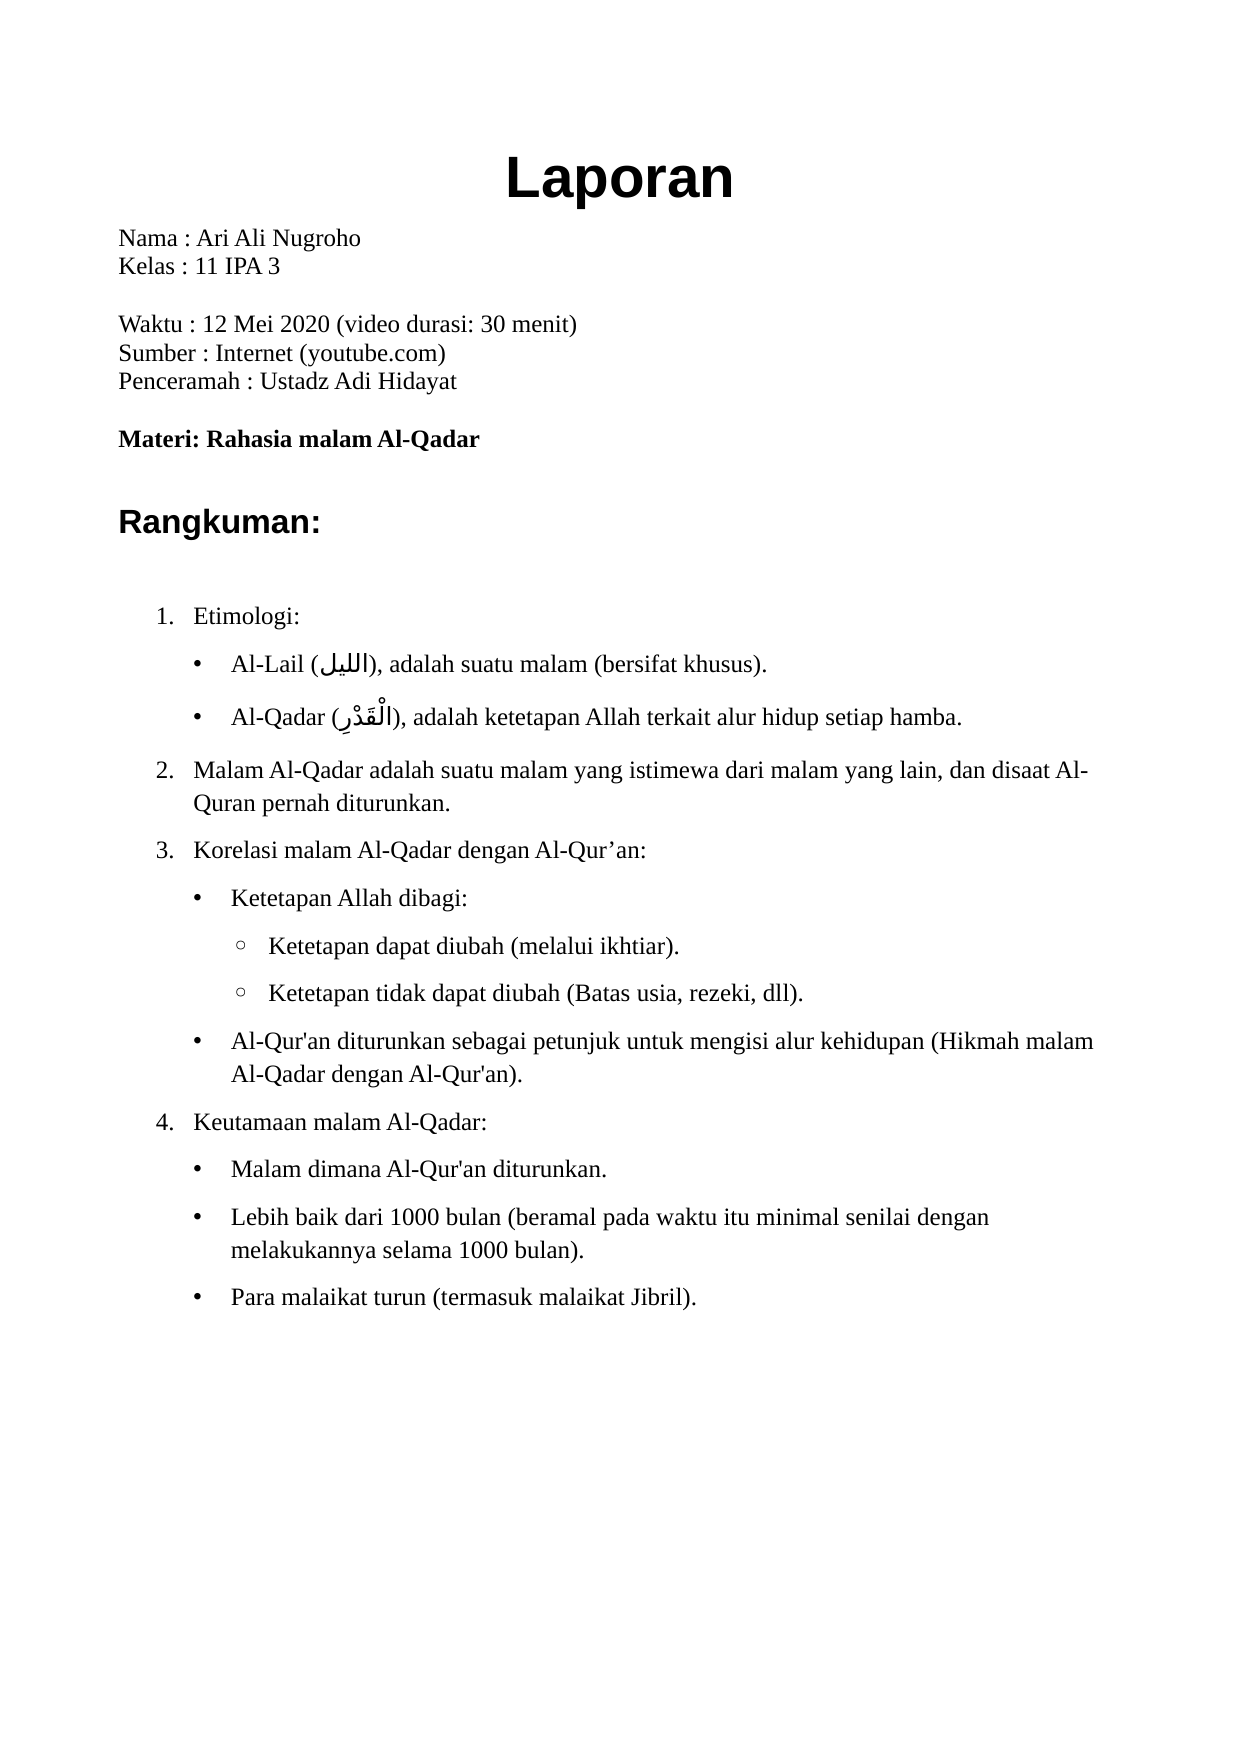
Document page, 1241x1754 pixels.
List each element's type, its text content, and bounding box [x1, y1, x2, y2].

list Ketetapan tidak dapat diubah (Batas usia, rezeki, dll). [231, 978, 1122, 1007]
subtitle Rangkuman: [118, 502, 1122, 541]
list Al-Qur'an diturunkan sebagai petunjuk untuk mengisi alur kehidupan (Hikmah malam Al-Qadar dengan Al-Qur'an). [193, 1026, 1122, 1088]
list Korelasi malam Al-Qadar dengan Al-Qur’an: [156, 836, 1122, 864]
list Malam Al-Qadar adalah suatu malam yang istimewa dari malam yang lain, dan disaat Al-Quran pernah diturunkan. [156, 755, 1122, 817]
title Laporan [118, 143, 1122, 210]
text Kelas : 11 IPA 3 [118, 251, 1122, 280]
list Ketetapan Allah dibagi: [193, 883, 1122, 912]
list Al-Qadar (الْقَدْرِ), adalah ketetapan Allah terkait alur hidup setiap hamba. [193, 702, 1122, 735]
list Para malaikat turun (termasuk malaikat Jibril). [193, 1282, 1122, 1311]
text Materi: Rahasia malam Al-Qadar [118, 424, 1122, 453]
text Waktu : 12 Mei 2020 (video durasi: 30 menit) [118, 309, 1122, 338]
list Ketetapan dapat diubah (melalui ikhtiar). [231, 931, 1122, 959]
text Sumber : Internet (youtube.com) [118, 338, 1122, 366]
list Keutamaan malam Al-Qadar: [156, 1107, 1122, 1135]
list Etimologi: [156, 601, 1122, 630]
list Al-Lail (الليل), adalah suatu malam (bersifat khusus). [193, 649, 1122, 682]
list Malam dimana Al-Qur'an diturunkan. [193, 1154, 1122, 1183]
text Penceramah : Ustadz Adi Hidayat [118, 366, 1122, 395]
list Lebih baik dari 1000 bulan (beramal pada waktu itu minimal senilai dengan melakukannya selama 1000 bulan). [193, 1202, 1122, 1263]
text Nama : Ari Ali Nugroho [118, 223, 1122, 251]
